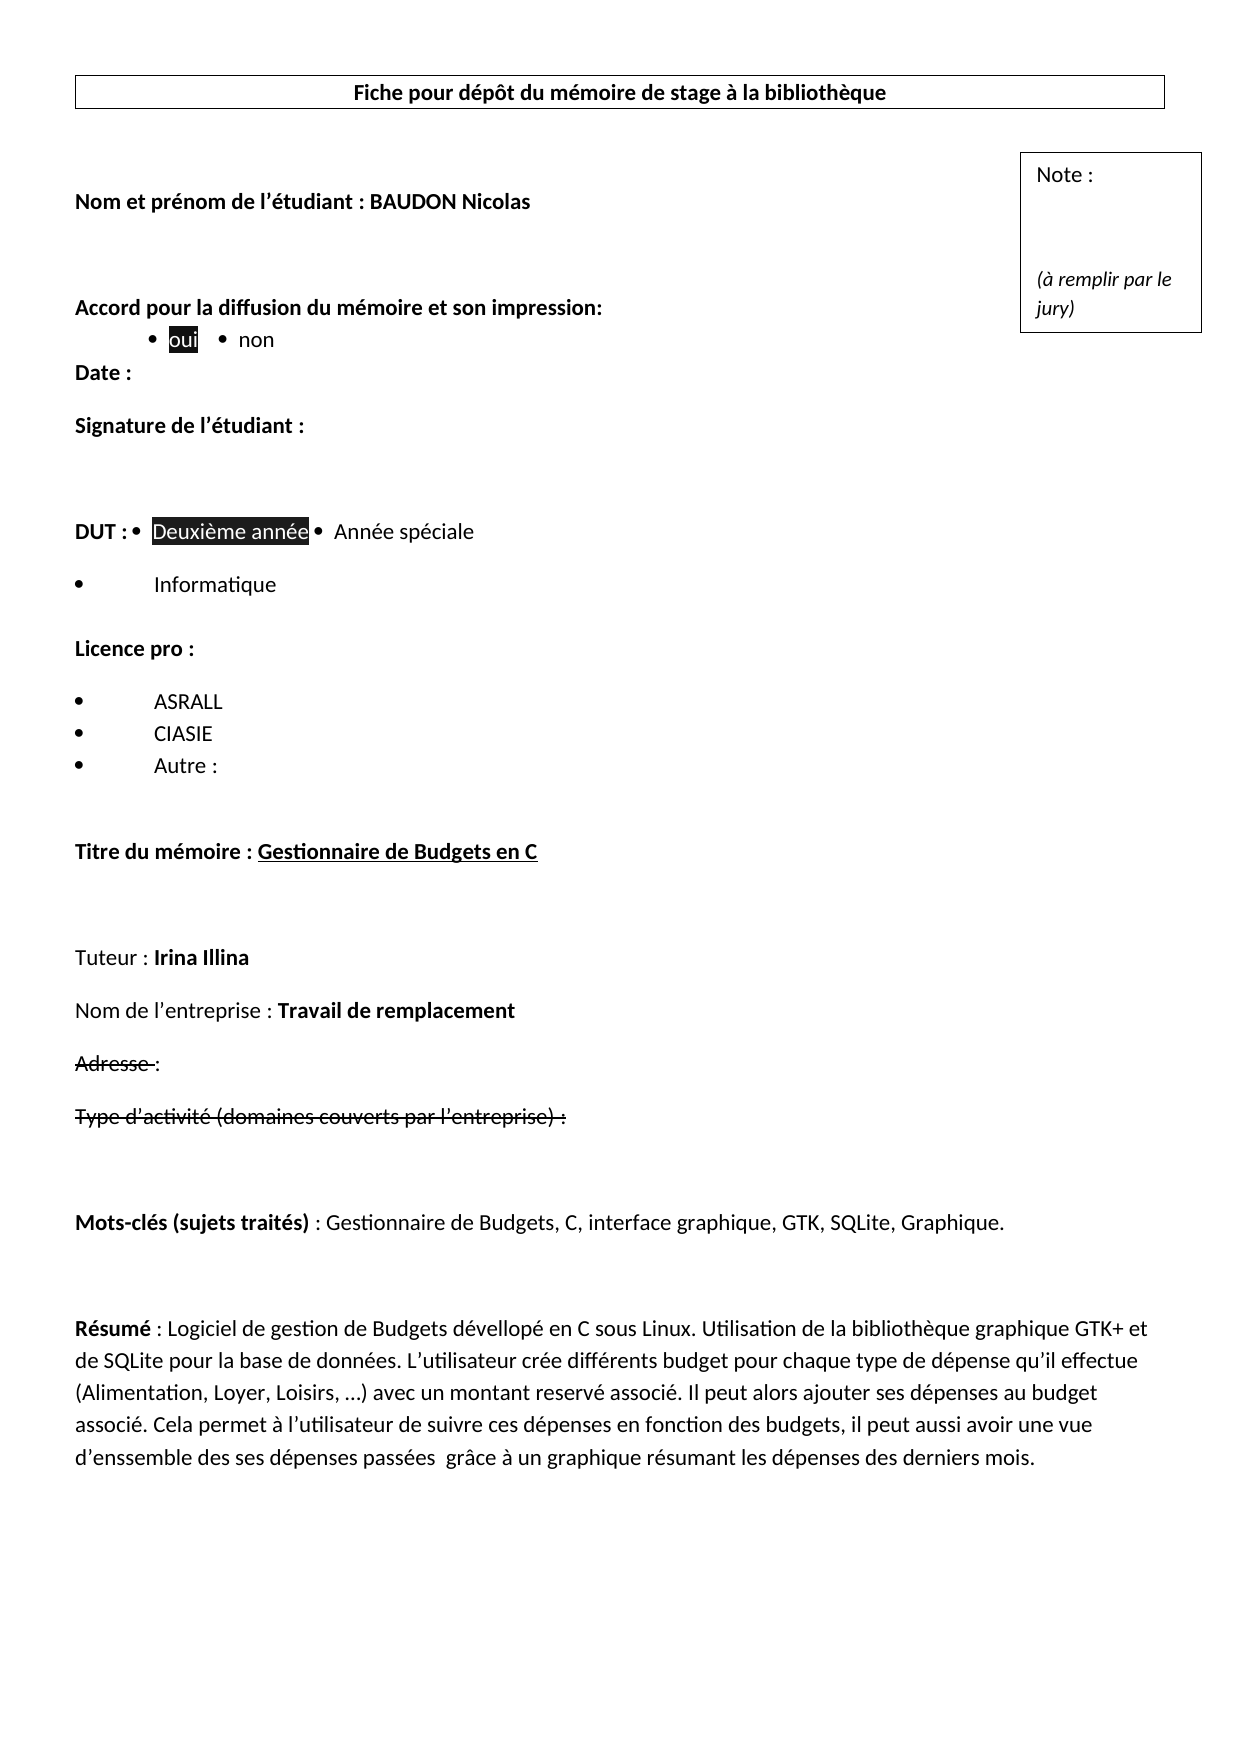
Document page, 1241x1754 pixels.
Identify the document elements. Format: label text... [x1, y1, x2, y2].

text ⁮ Autre : [75, 752, 1165, 779]
text ⁮ Informatique [75, 570, 1165, 598]
text  oui  non [75, 326, 1165, 353]
text ⁮ ASRALL [75, 687, 1165, 715]
text Type d’activité (domaines couverts par l’entreprise) : [75, 1102, 1165, 1130]
text Titre du mémoire : Gestionnaire de Budgets en C [75, 837, 1165, 865]
text DUT :  Deuxième année ⁮ Année spéciale [75, 517, 1165, 545]
text Fiche pour dépôt du mémoire de stage à la bibliothèque [76, 76, 1164, 108]
text Nom de l’entreprise : Travail de remplacement [75, 996, 1165, 1024]
text Adresse : [75, 1049, 1165, 1077]
text Accord pour la diffusion du mémoire et son impression: [75, 293, 1020, 321]
text Date : [75, 358, 1165, 386]
text (à remplir par le jury) [1036, 266, 1186, 321]
text Résumé : Logiciel de gestion de Budgets dévellopé en C sous Linux. Utilisation de la bibliothèque graphique GTK+ et de SQLite pour la base de données. L’utilisateur crée différents budget pour chaque type de dépense qu’il effectue (Alimentation, Loyer, Loisirs, …) avec un montant reservé associé. Il peut alors ajouter ses dépenses au budget associé. Cela permet à l’utilisateur de suivre ces dépenses en fonction des budgets, il peut aussi avoir une vue d’enssemble des ses dépenses passées grâce à un graphique résumant les dépenses des derniers mois. [75, 1314, 1165, 1471]
text Mots-clés (sujets traités) : Gestionnaire de Budgets, C, interface graphique, GTK, SQLite, Graphique. [75, 1208, 1165, 1236]
text Nom et prénom de l’étudiant : BAUDON Nicolas [75, 187, 1020, 215]
text ⁮ CIASIE [75, 719, 1165, 747]
text Licence pro : [75, 634, 1165, 662]
text Note : [1036, 160, 1186, 188]
text Signature de l’étudiant : [75, 411, 1165, 439]
text Tuteur : Irina Illina [75, 943, 1165, 971]
